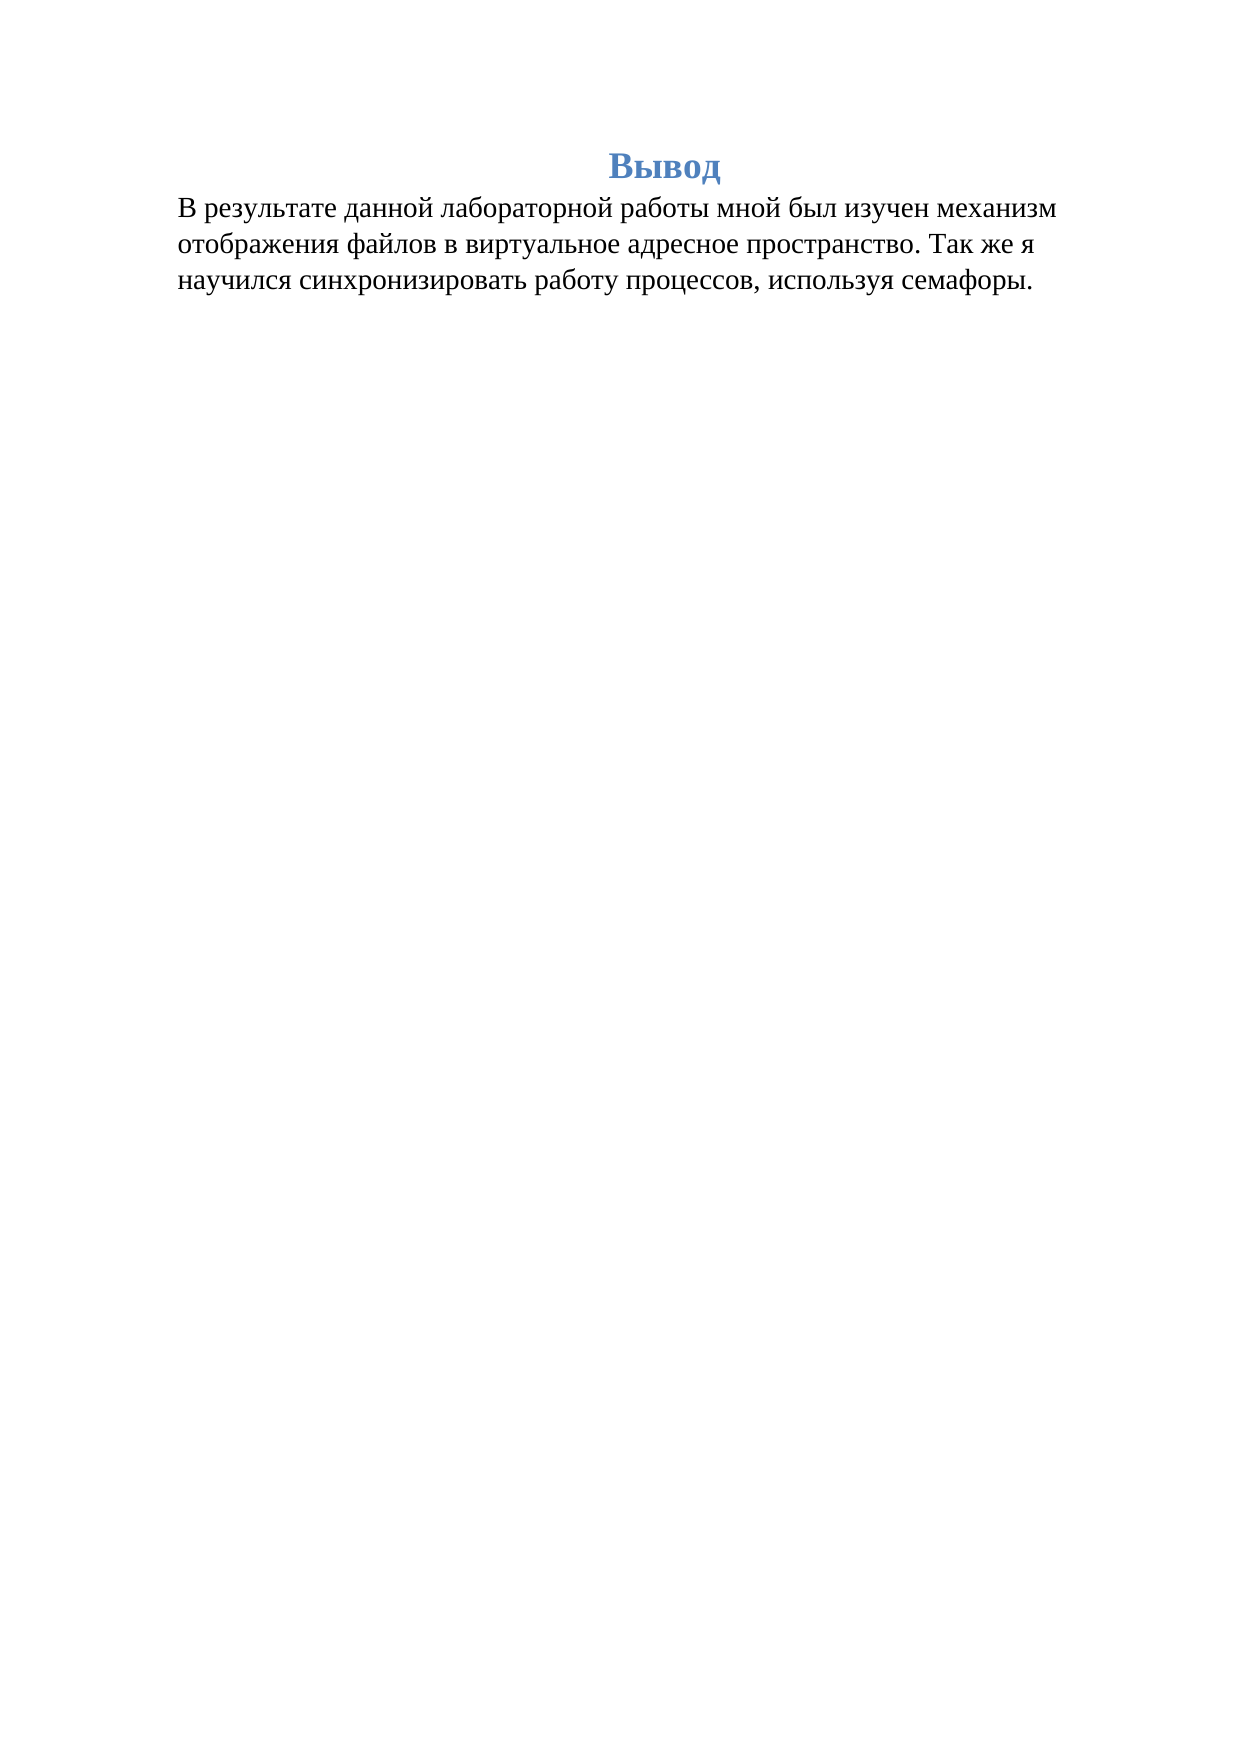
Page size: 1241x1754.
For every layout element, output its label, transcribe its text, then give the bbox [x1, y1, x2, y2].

subtitle Вывод [177, 143, 1152, 186]
text В результате данной лабораторной работы мной был изучен механизм отображения файлов в виртуальное адресное пространство. Так же я научился синхронизировать работу процессов, используя семафоры. [177, 190, 1152, 296]
